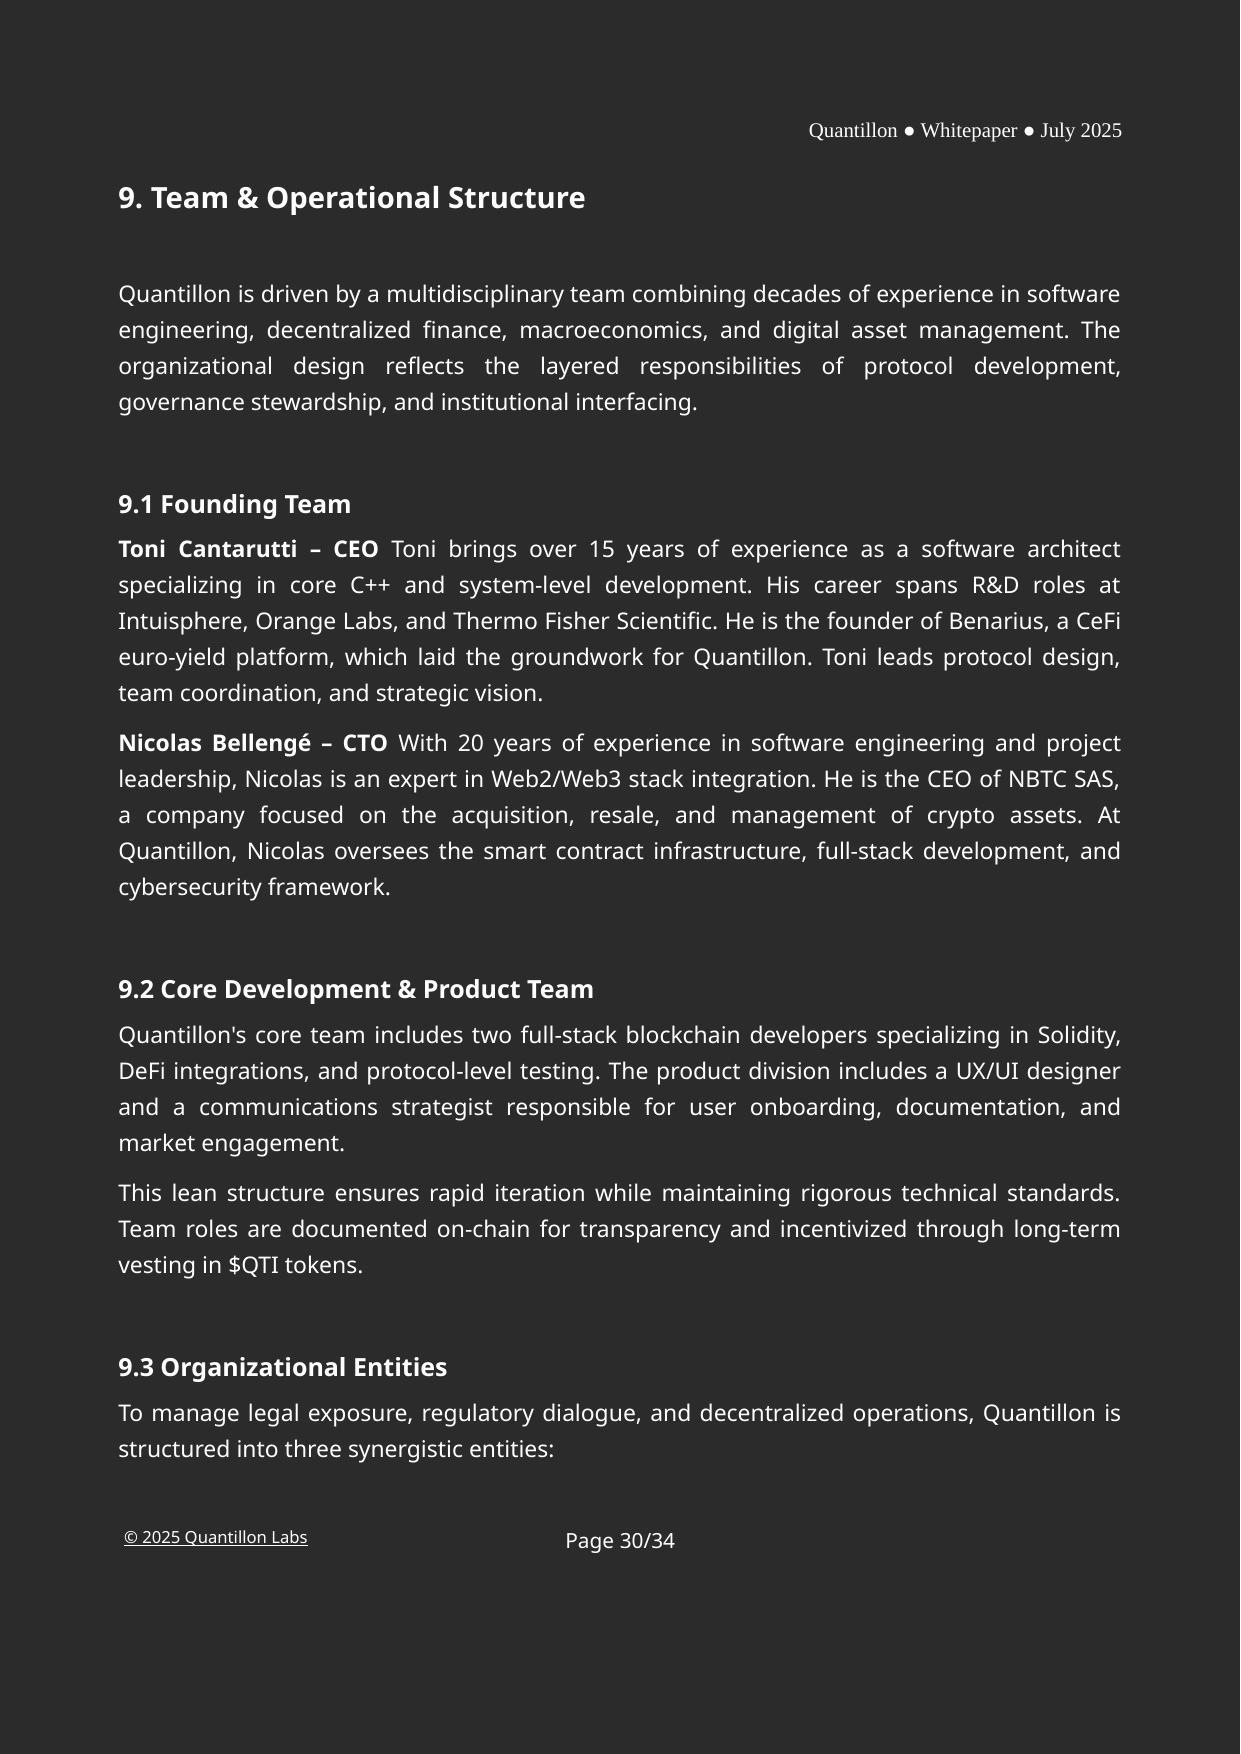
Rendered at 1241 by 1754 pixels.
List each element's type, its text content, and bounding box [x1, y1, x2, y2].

subtitle 9. Team & Operational Structure [118, 177, 1122, 217]
text Nicolas Bellengé – CTO With 20 years of experience in software engineering and project leadership, Nicolas is an expert in Web2/Web3 stack integration. He is the CEO of NBTC SAS, a company focused on the acquisition, resale, and management of crypto assets. At Quantillon, Nicolas oversees the smart contract infrastructure, full-stack development, and cybersecurity framework. [118, 727, 1122, 902]
text Toni Cantarutti – CEO Toni brings over 15 years of experience as a software architect specializing in core C++ and system-level development. His career spans R&D roles at Intuisphere, Orange Labs, and Thermo Fisher Scientific. He is the founder of Benarius, a CeFi euro-yield platform, which laid the groundwork for Quantillon. Toni leads protocol design, team coordination, and strategic vision. [118, 533, 1122, 708]
subtitle 9.3 Organizational Entities [118, 1350, 1122, 1384]
text To manage legal exposure, regulatory dialogue, and decentralized operations, Quantillon is structured into three synergistic entities: [118, 1397, 1122, 1464]
subtitle 9.2 Core Development & Product Team [118, 972, 1122, 1006]
text This lean structure ensures rapid iteration while maintaining rigorous technical standards. Team roles are documented on-chain for transparency and incentivized through long-term vesting in $QTI tokens. [118, 1177, 1122, 1280]
subtitle 9.1 Founding Team [118, 487, 1122, 521]
text Quantillon is driven by a multidisciplinary team combining decades of experience in software engineering, decentralized finance, macroeconomics, and digital asset management. The organizational design reflects the layered responsibilities of protocol development, governance stewardship, and institutional interfacing. [118, 278, 1122, 417]
text Quantillon's core team includes two full-stack blockchain developers specializing in Solidity, DeFi integrations, and protocol-level testing. The product division includes a UX/UI designer and a communications strategist responsible for user onboarding, documentation, and market engagement. [118, 1019, 1122, 1158]
